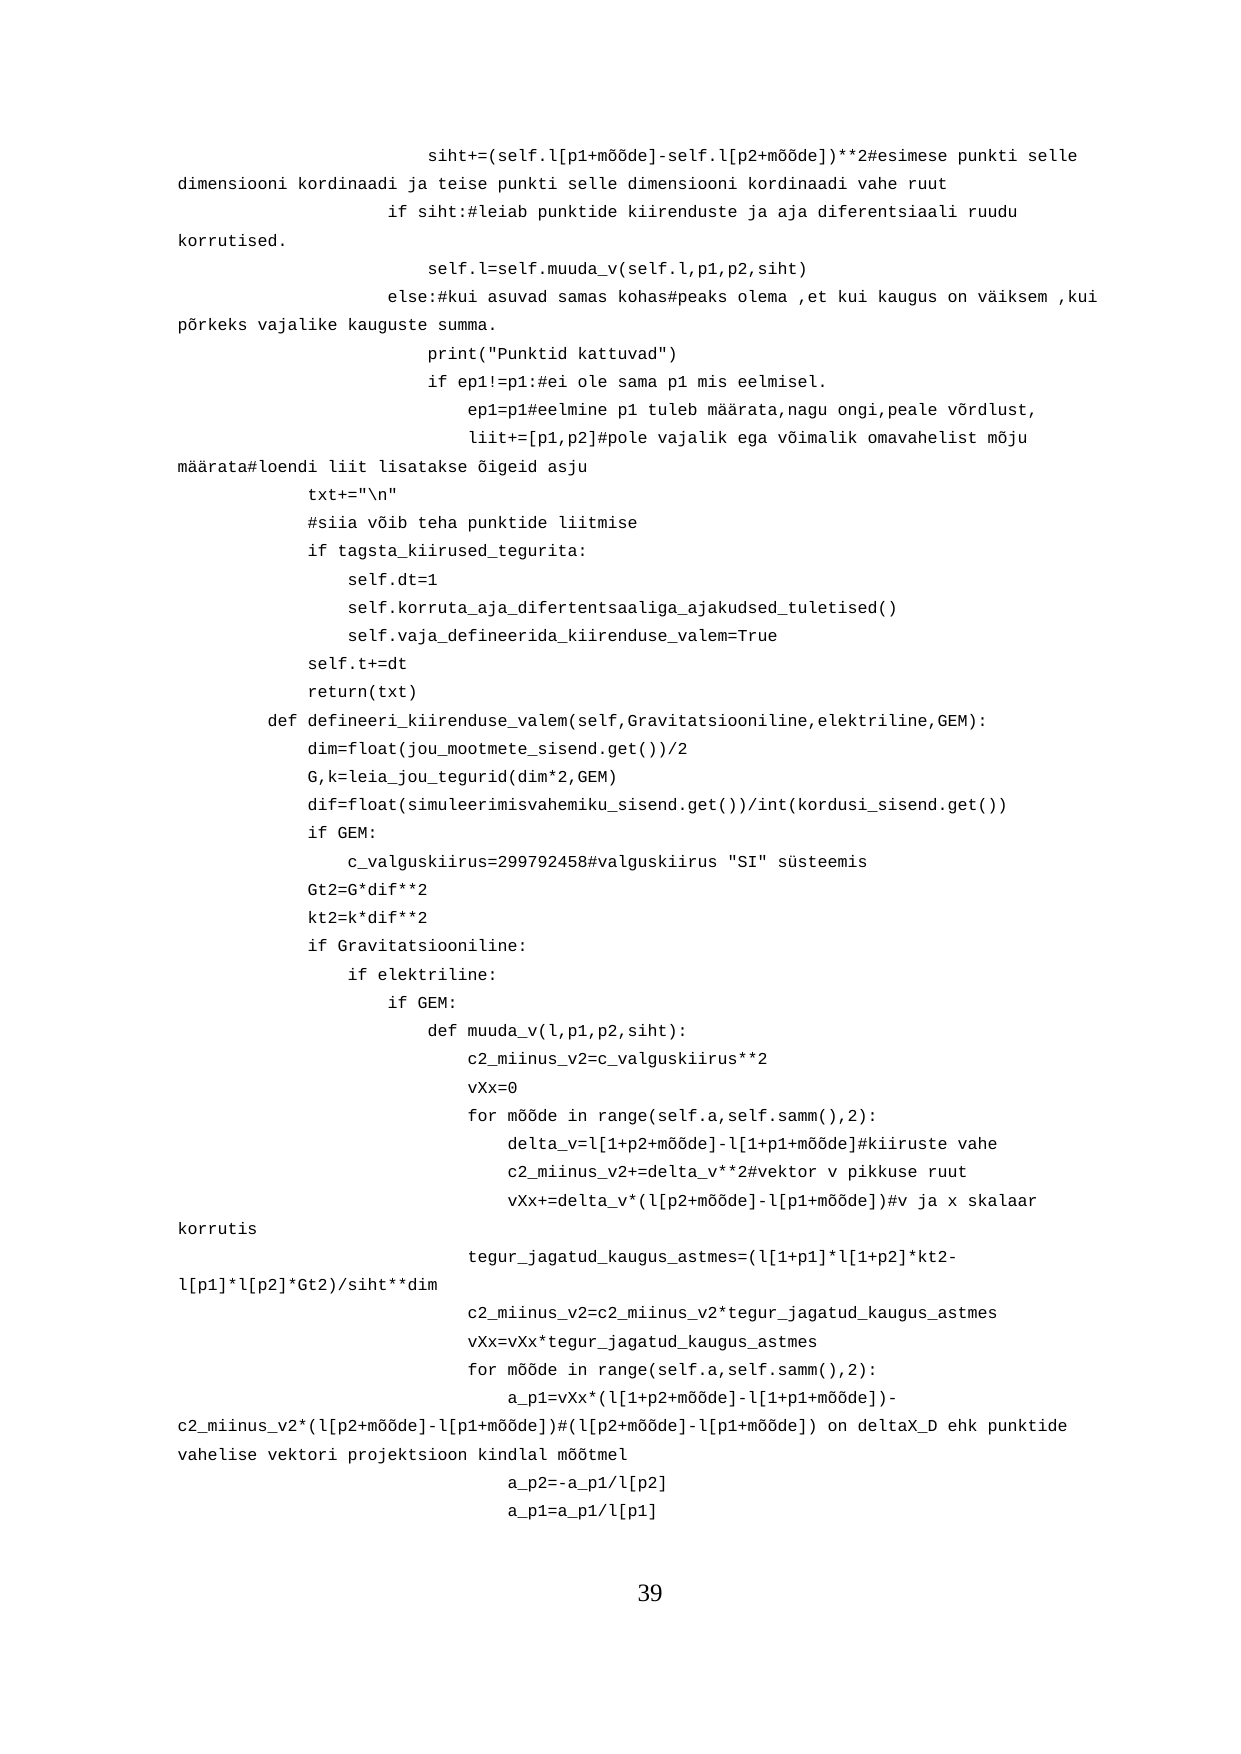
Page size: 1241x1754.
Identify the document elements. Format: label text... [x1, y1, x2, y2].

text vXx+=delta_v*(l[p2+mõõde]-l[p1+mõõde])#v ja x skalaar korrutis [177, 1192, 1122, 1239]
text a_p2=-a_p1/l[p2] [177, 1474, 1122, 1493]
text for mõõde in range(self.a,self.samm(),2): [177, 1107, 1122, 1126]
text if ep1!=p1:#ei ole sama p1 mis eelmisel. [177, 373, 1122, 392]
text for mõõde in range(self.a,self.samm(),2): [177, 1361, 1122, 1380]
text G,k=leia_jou_tegurid(dim*2,GEM) [177, 769, 1122, 787]
text a_p1=a_p1/l[p1] [177, 1503, 1122, 1521]
text c2_miinus_v2+=delta_v**2#vektor v pikkuse ruut [177, 1164, 1122, 1183]
text dif=float(simuleerimisvahemiku_sisend.get())/int(kordusi_sisend.get()) [177, 797, 1122, 816]
text def defineeri_kiirenduse_valem(self,Gravitatsiooniline,elektriline,GEM): [177, 712, 1122, 731]
text ep1=p1#eelmine p1 tuleb määrata,nagu ongi,peale võrdlust, [177, 402, 1122, 421]
text self.l=self.muuda_v(self.l,p1,p2,siht) [177, 261, 1122, 279]
text delta_v=l[1+p2+mõõde]-l[1+p1+mõõde]#kiiruste vahe [177, 1136, 1122, 1154]
text if tagsta_kiirused_tegurita: [177, 543, 1122, 562]
text else:#kui asuvad samas kohas#peaks olema ,et kui kaugus on väiksem ,kui põrkeks vajalike kauguste summa. [177, 289, 1122, 336]
text self.korruta_aja_difertentsaaliga_ajakudsed_tuletised() [177, 599, 1122, 618]
text c2_miinus_v2=c_valguskiirus**2 [177, 1051, 1122, 1070]
text vXx=0 [177, 1079, 1122, 1098]
text return(txt) [177, 684, 1122, 703]
text self.dt=1 [177, 571, 1122, 590]
text print("Punktid kattuvad") [177, 345, 1122, 364]
text #siia võib teha punktide liitmise [177, 514, 1122, 533]
text if GEM: [177, 994, 1122, 1013]
text tegur_jagatud_kaugus_astmes=(l[1+p1]*l[1+p2]*kt2-l[p1]*l[p2]*Gt2)/siht**dim [177, 1248, 1122, 1296]
text c_valguskiirus=299792458#valguskiirus "SI" süsteemis [177, 853, 1122, 872]
text Gt2=G*dif**2 [177, 882, 1122, 900]
text def muuda_v(l,p1,p2,siht): [177, 1023, 1122, 1042]
text txt+="\n" [177, 486, 1122, 505]
text if Gravitatsiooniline: [177, 938, 1122, 957]
text self.t+=dt [177, 656, 1122, 674]
text if siht:#leiab punktide kiirenduste ja aja diferentsiaali ruudu korrutised. [177, 204, 1122, 251]
text a_p1=vXx*(l[1+p2+mõõde]-l[1+p1+mõõde])-c2_miinus_v2*(l[p2+mõõde]-l[p1+mõõde])#(l[p2+mõõde]-l[p1+mõõde]) on deltaX_D ehk punktide vahelise vektori projektsioon kindlal mõõtmel [177, 1390, 1122, 1465]
text if GEM: [177, 825, 1122, 844]
text self.vaja_defineerida_kiirenduse_valem=True [177, 627, 1122, 646]
text liit+=[p1,p2]#pole vajalik ega võimalik omavahelist mõju määrata#loendi liit lisatakse õigeid asju [177, 430, 1122, 477]
text dim=float(jou_mootmete_sisend.get())/2 [177, 740, 1122, 759]
text siht+=(self.l[p1+mõõde]-self.l[p2+mõõde])**2#esimese punkti selle dimensiooni kordinaadi ja teise punkti selle dimensiooni kordinaadi vahe ruut [177, 148, 1122, 195]
text if elektriline: [177, 966, 1122, 985]
text c2_miinus_v2=c2_miinus_v2*tegur_jagatud_kaugus_astmes [177, 1305, 1122, 1324]
text vXx=vXx*tegur_jagatud_kaugus_astmes [177, 1333, 1122, 1352]
text kt2=k*dif**2 [177, 910, 1122, 929]
